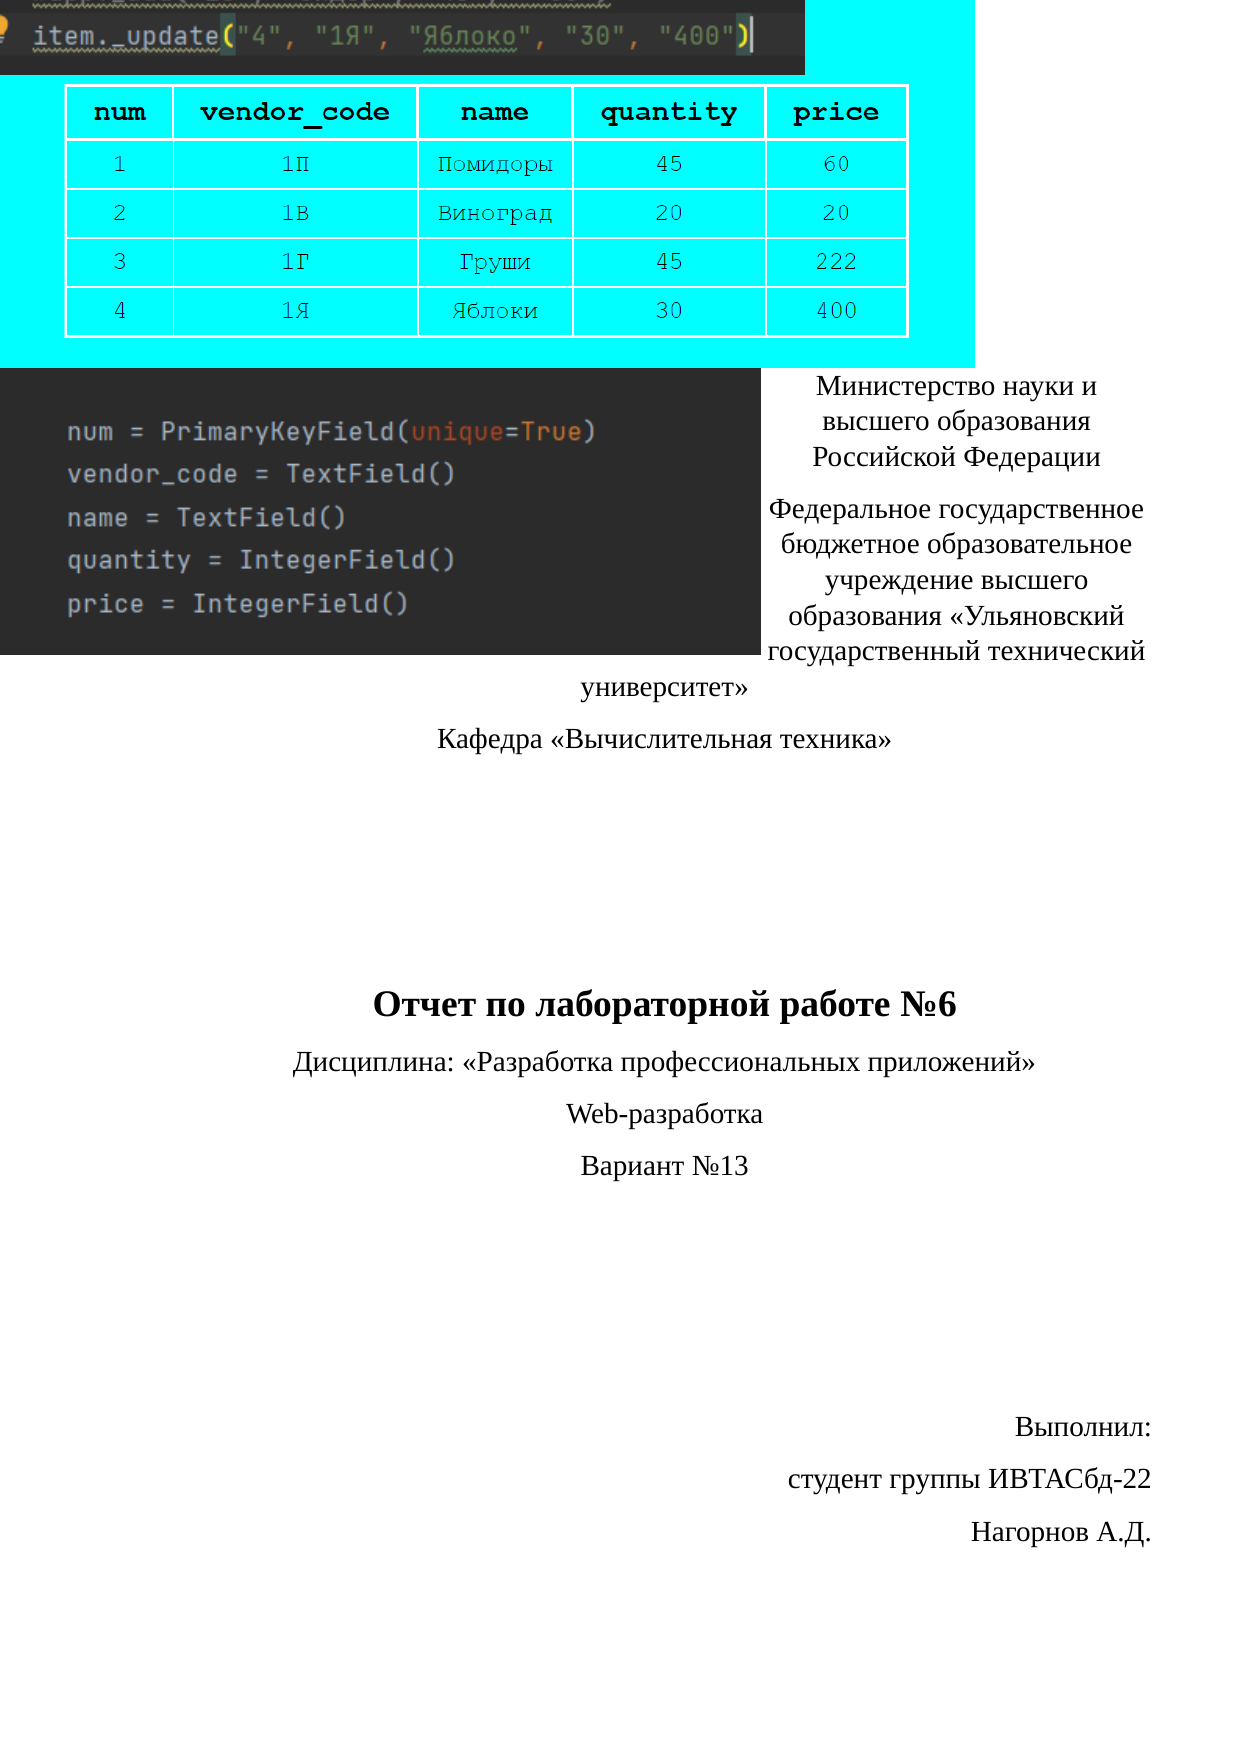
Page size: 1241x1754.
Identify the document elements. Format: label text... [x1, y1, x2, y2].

text Дисциплина: «Разработка профессиональных приложений» [177, 1044, 1152, 1078]
text Министерство науки и высшего образования Российской Федерации [761, 118, 1152, 472]
text Вариант №13 [177, 1148, 1152, 1182]
text Отчет по лабораторной работе №6 [177, 982, 1152, 1025]
text Федеральное государственное бюджетное образовательное учреждение высшего образования «Ульяновский государственный технический университет» [177, 491, 1152, 702]
text Web-разработка [177, 1096, 1152, 1130]
text Кафедра «Вычислительная техника» [177, 721, 1152, 754]
text студент группы ИВТАСбд-22 [177, 1462, 1152, 1495]
picture [0, 0, 975, 655]
text Выполнил: [177, 1409, 1152, 1443]
text Нагорнов А.Д. [177, 1514, 1152, 1547]
